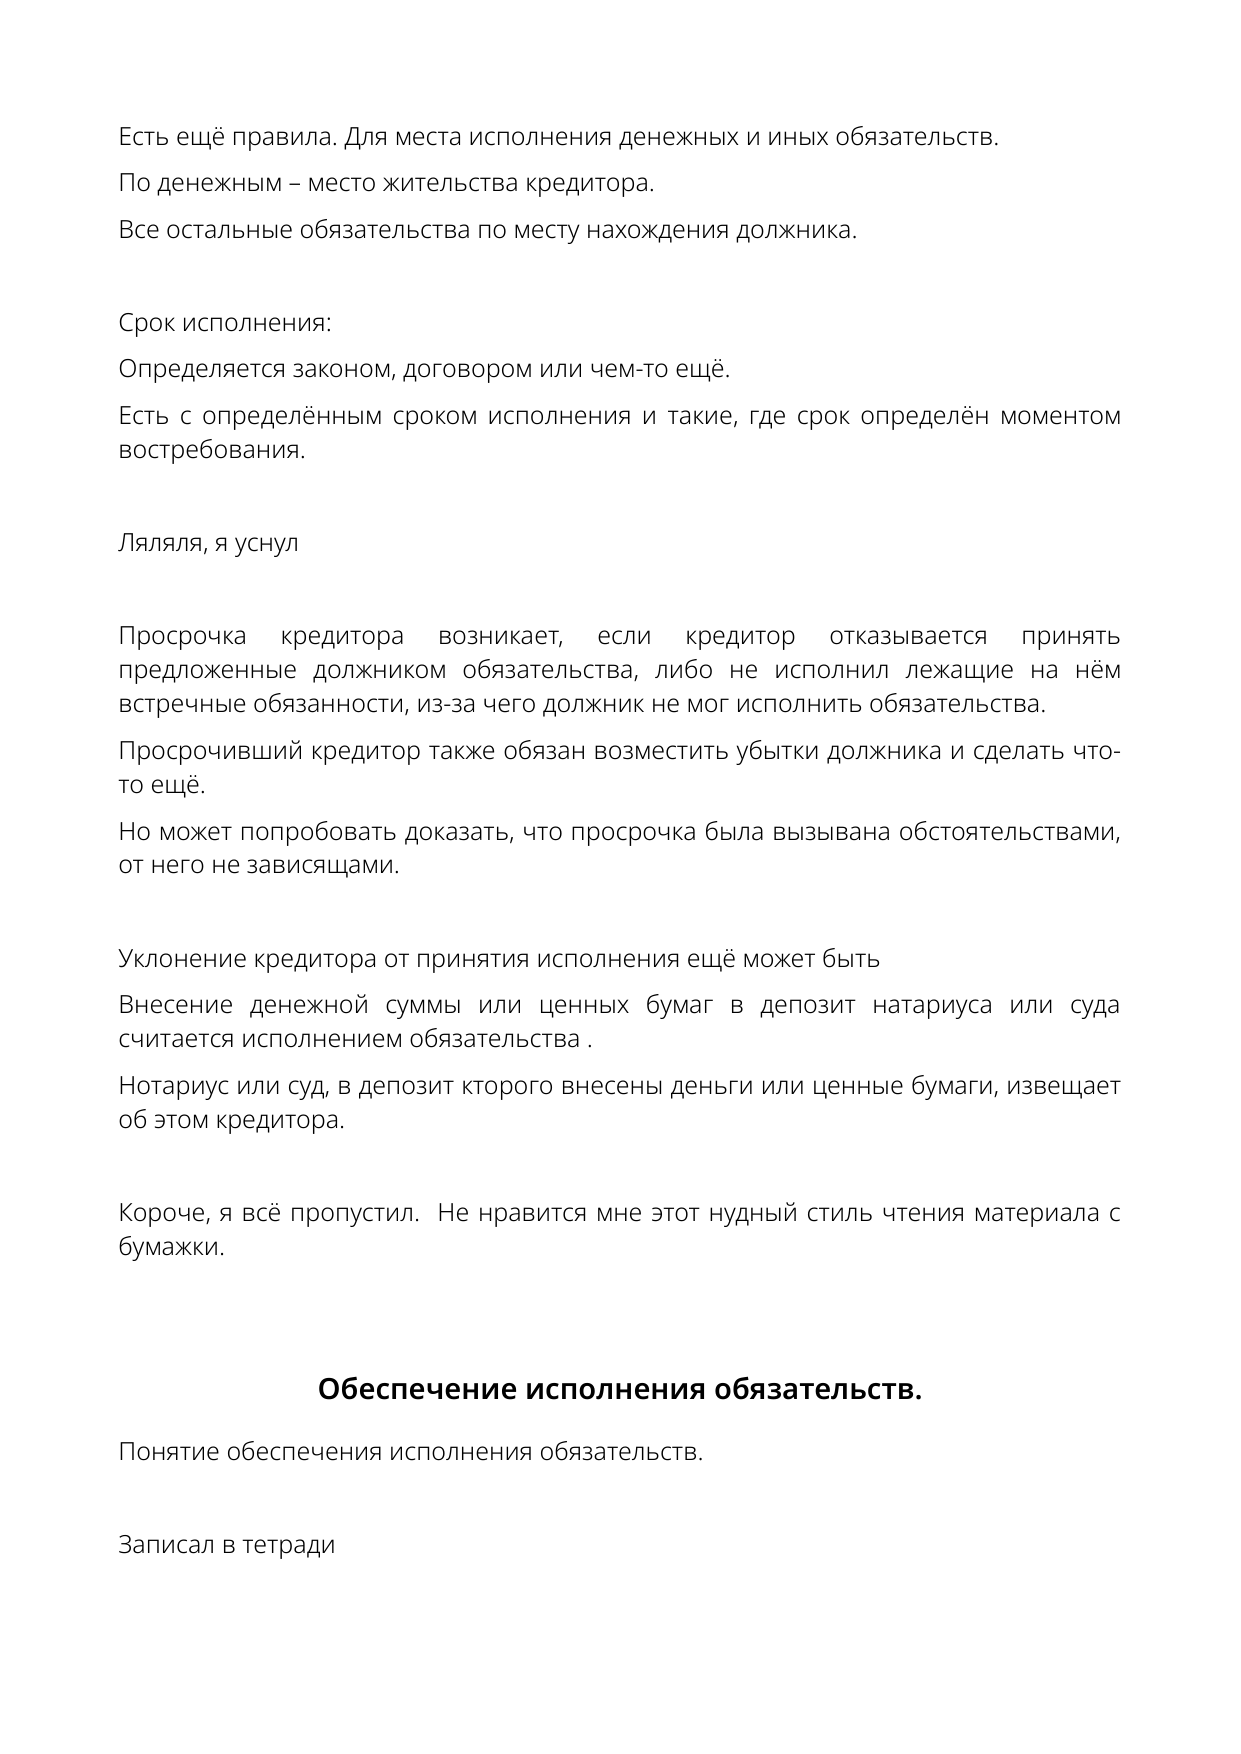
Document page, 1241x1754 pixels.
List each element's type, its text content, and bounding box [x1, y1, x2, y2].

text Короче, я всё пропустил. Не нравится мне этот нудный стиль чтения материала с бумажки. [118, 1195, 1122, 1263]
text Просрочка кредитора возникает, если кредитор отказывается принять предложенные должником обязательства, либо не исполнил лежащие на нём встречные обязанности, из-за чего должник не мог исполнить обязательства. [118, 618, 1122, 720]
text Понятие обеспечения исполнения обязательств. [118, 1433, 1122, 1467]
text Определяется законом, договором или чем-то ещё. [118, 351, 1122, 385]
text Нотариус или суд, в депозит кторого внесены деньги или ценные бумаги, извещает об этом кредитора. [118, 1067, 1122, 1136]
text Все остальные обязательства по месту нахождения должника. [118, 211, 1122, 245]
text Есть ещё правила. Для места исполнения денежных и иных обязательств. [118, 118, 1122, 152]
text По денежным – место жительства кредитора. [118, 165, 1122, 199]
text Просрочивший кредитор также обязан возместить убытки должника и сделать что-то ещё. [118, 732, 1122, 801]
text Срок исполнения: [118, 304, 1122, 338]
text Ляляля, я уснул [118, 525, 1122, 559]
subtitle Обеспечение исполнения обязательств. [118, 1368, 1122, 1408]
text Записал в тетради [118, 1526, 1122, 1560]
text Внесение денежной суммы или ценных бумаг в депозит натариуса или суда считается исполнением обязательства . [118, 987, 1122, 1055]
text Но может попробовать доказать, что просрочка была вызывана обстоятельствами, от него не зависящами. [118, 813, 1122, 881]
text Уклонение кредитора от принятия исполнения ещё может быть [118, 940, 1122, 974]
text Есть с определённым сроком исполнения и такие, где срок определён моментом востребования. [118, 397, 1122, 466]
